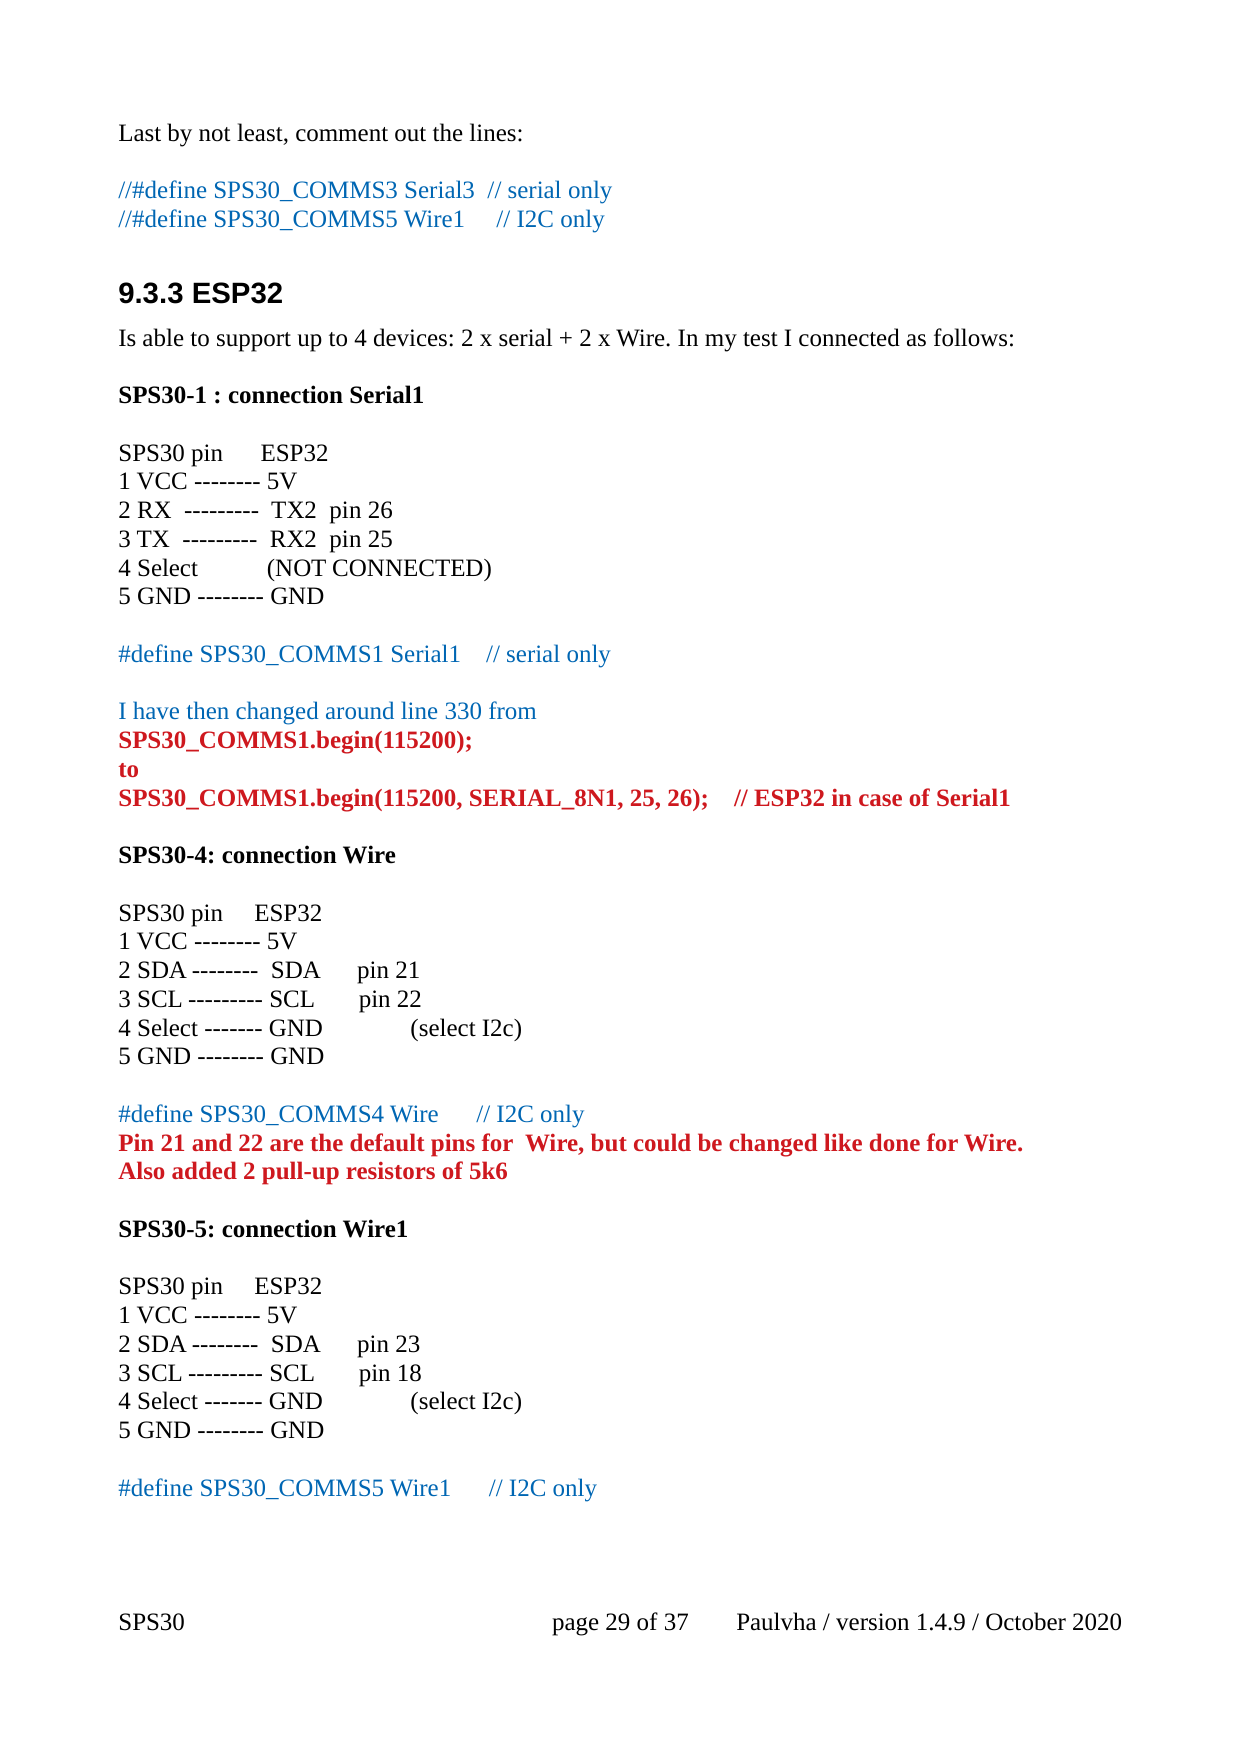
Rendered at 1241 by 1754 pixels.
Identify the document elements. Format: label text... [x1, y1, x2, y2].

text #define SPS30_COMMS1 Serial1 // serial only [118, 639, 1122, 668]
text 2 SDA -------- SDA pin 23 [118, 1329, 1122, 1358]
text 3 TX --------- RX2 pin 25 [118, 524, 1122, 553]
text Last by not least, comment out the lines: [118, 118, 1122, 147]
text 1 VCC -------- 5V [118, 926, 1122, 955]
text 5 GND -------- GND [118, 581, 1122, 610]
text #define SPS30_COMMS5 Wire1 // I2C only [118, 1473, 1122, 1501]
text SPS30 pin ESP32 [118, 1271, 1122, 1300]
text 5 GND -------- GND [118, 1041, 1122, 1070]
text SPS30-5: connection Wire1 [118, 1214, 1122, 1243]
text SPS30 pin ESP32 [118, 438, 1122, 466]
text 5 GND -------- GND [118, 1415, 1122, 1444]
text SPS30_COMMS1.begin(115200); [118, 725, 1122, 754]
text 4 Select ------- GND (select I2c) [118, 1013, 1122, 1041]
text SPS30-4: connection Wire [118, 840, 1122, 869]
text SPS30_COMMS1.begin(115200, SERIAL_8N1, 25, 26); // ESP32 in case of Serial1 [118, 783, 1122, 811]
text Pin 21 and 22 are the default pins for Wire, but could be changed like done for Wire. [118, 1128, 1122, 1156]
text //#define SPS30_COMMS5 Wire1 // I2C only [118, 204, 1122, 233]
text 2 SDA -------- SDA pin 21 [118, 955, 1122, 984]
subtitle 9.3.3 ESP32 [118, 276, 1122, 310]
text 3 SCL --------- SCL pin 18 [118, 1358, 1122, 1386]
text to [118, 754, 1122, 783]
text 4 Select ------- GND (select I2c) [118, 1386, 1122, 1415]
text Also added 2 pull-up resistors of 5k6 [118, 1156, 1122, 1185]
text 3 SCL --------- SCL pin 22 [118, 984, 1122, 1013]
text 1 VCC -------- 5V [118, 466, 1122, 495]
text 2 RX --------- TX2 pin 26 [118, 495, 1122, 524]
text I have then changed around line 330 from [118, 696, 1122, 725]
text 4 Select (NOT CONNECTED) [118, 553, 1122, 581]
text #define SPS30_COMMS4 Wire // I2C only [118, 1099, 1122, 1128]
text SPS30-1 : connection Serial1 [118, 380, 1122, 409]
text Is able to support up to 4 devices: 2 x serial + 2 x Wire. In my test I connected as follows: [118, 323, 1122, 351]
text 1 VCC -------- 5V [118, 1300, 1122, 1329]
text SPS30 pin ESP32 [118, 898, 1122, 926]
text //#define SPS30_COMMS3 Serial3 // serial only [118, 176, 1122, 204]
